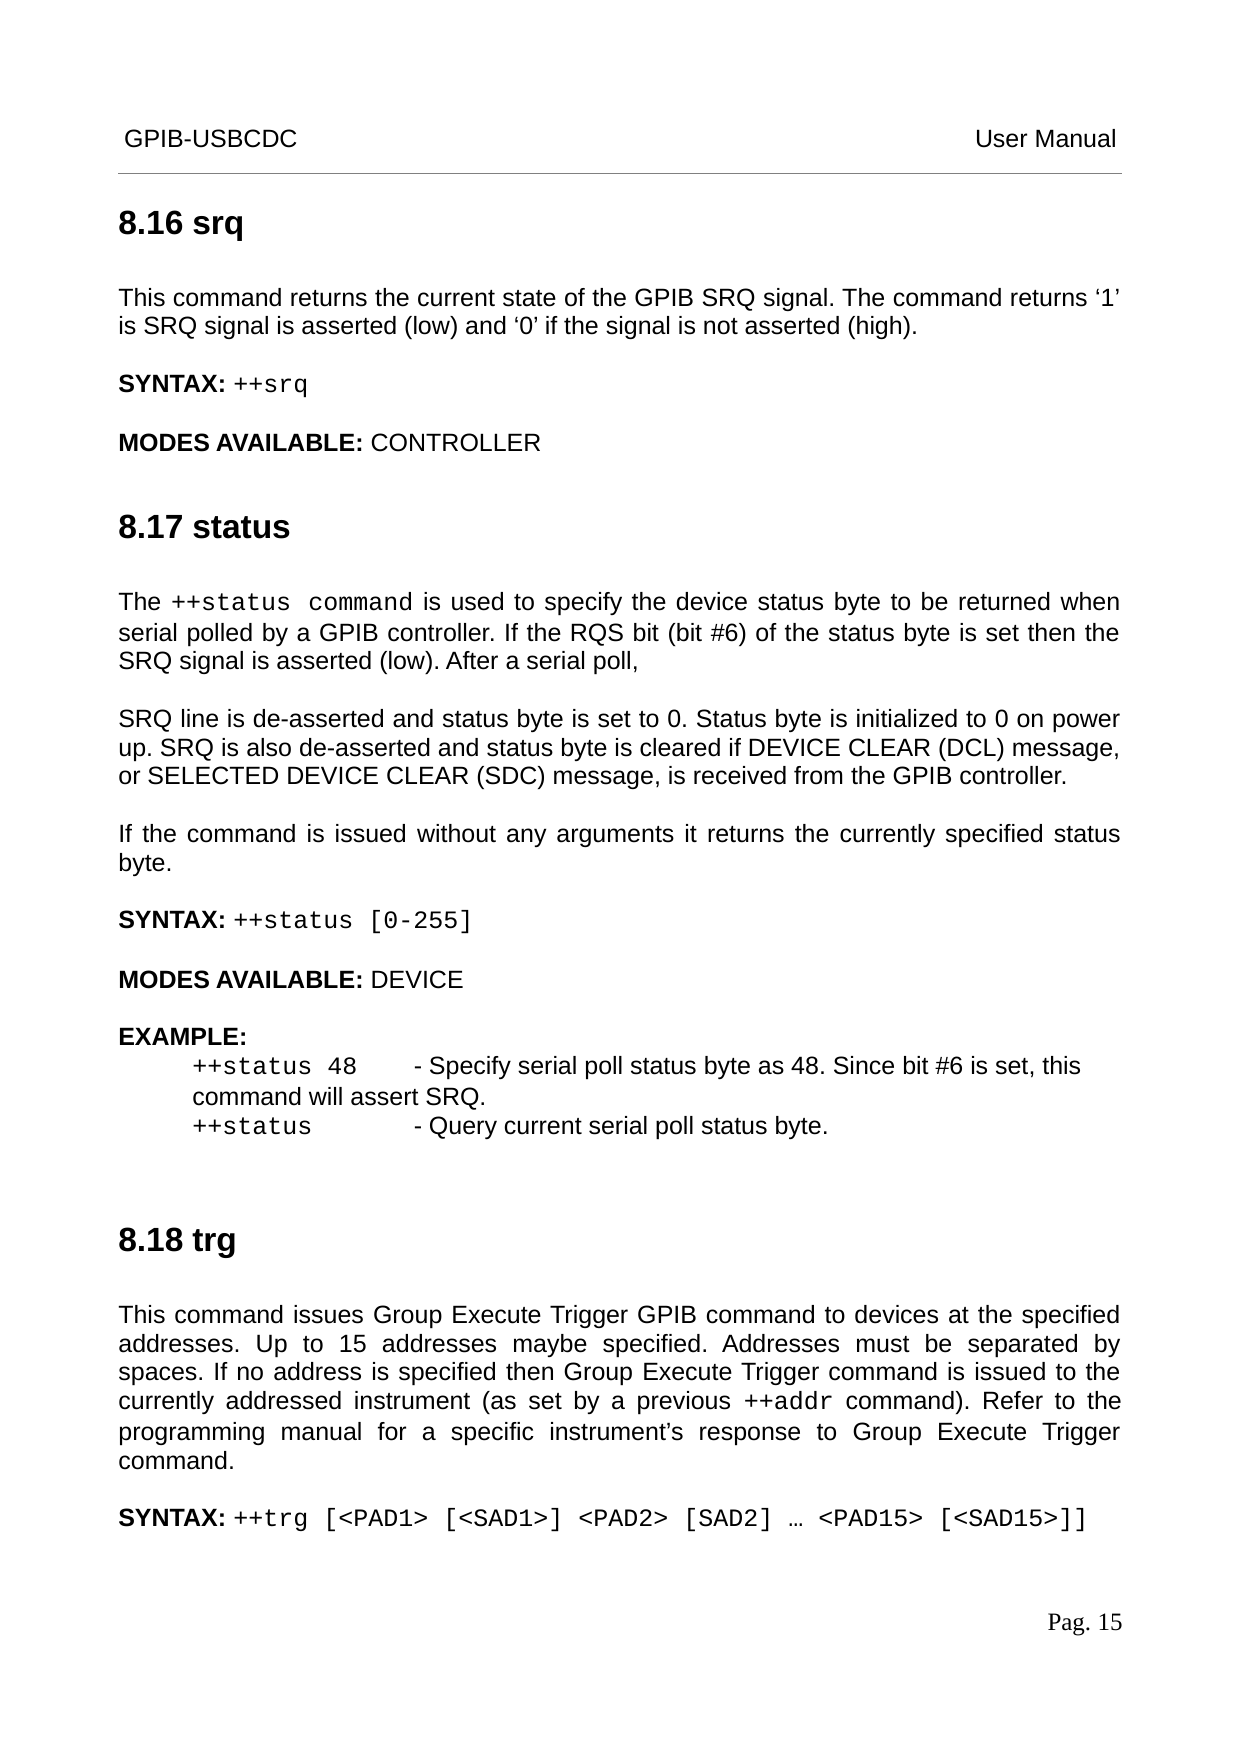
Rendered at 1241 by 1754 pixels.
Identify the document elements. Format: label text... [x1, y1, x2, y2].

text ++status - Query current serial poll status byte. [192, 1111, 1122, 1142]
text SYNTAX: ++trg [<PAD1> [<SAD1>] <PAD2> [SAD2] … <PAD15> [<SAD15>]] [118, 1503, 1122, 1534]
text ++status 48 - Specify serial poll status byte as 48. Since bit #6 is set, this command will assert SRQ. [192, 1051, 1122, 1111]
text If the command is issued without any arguments it returns the currently specified status byte. [118, 819, 1122, 876]
text SYNTAX: ++status [0-255] [118, 905, 1122, 936]
text MODES AVAILABLE: DEVICE [118, 965, 1122, 993]
text The ++status command is used to specify the device status byte to be returned when serial polled by a GPIB controller. If the RQS bit (bit #6) of the status byte is set then the SRQ signal is asserted (low). After a serial poll, [118, 587, 1122, 675]
text SRQ line is de-asserted and status byte is set to 0. Status byte is initialized to 0 on power up. SRQ is also de-asserted and status byte is cleared if DEVICE CLEAR (DCL) message, or SELECTED DEVICE CLEAR (SDC) message, is received from the GPIB controller. [118, 704, 1122, 790]
text This command issues Group Execute Trigger GPIB command to devices at the specified addresses. Up to 15 addresses maybe specified. Addresses must be separated by spaces. If no address is specified then Group Execute Trigger command is issued to the currently addressed instrument (as set by a previous ++addr command). Refer to the programming manual for a specific instrument’s response to Group Execute Trigger command. [118, 1300, 1122, 1474]
text MODES AVAILABLE: CONTROLLER [118, 428, 1122, 457]
text SYNTAX: ++srq [118, 369, 1122, 400]
subtitle trg [118, 1220, 1122, 1259]
subtitle status [118, 507, 1122, 545]
text EXAMPLE: [118, 1022, 1122, 1051]
subtitle srq [118, 203, 1122, 241]
text This command returns the current state of the GPIB SRQ signal. The command returns ‘1’ is SRQ signal is asserted (low) and ‘0’ if the signal is not asserted (high). [118, 282, 1122, 340]
